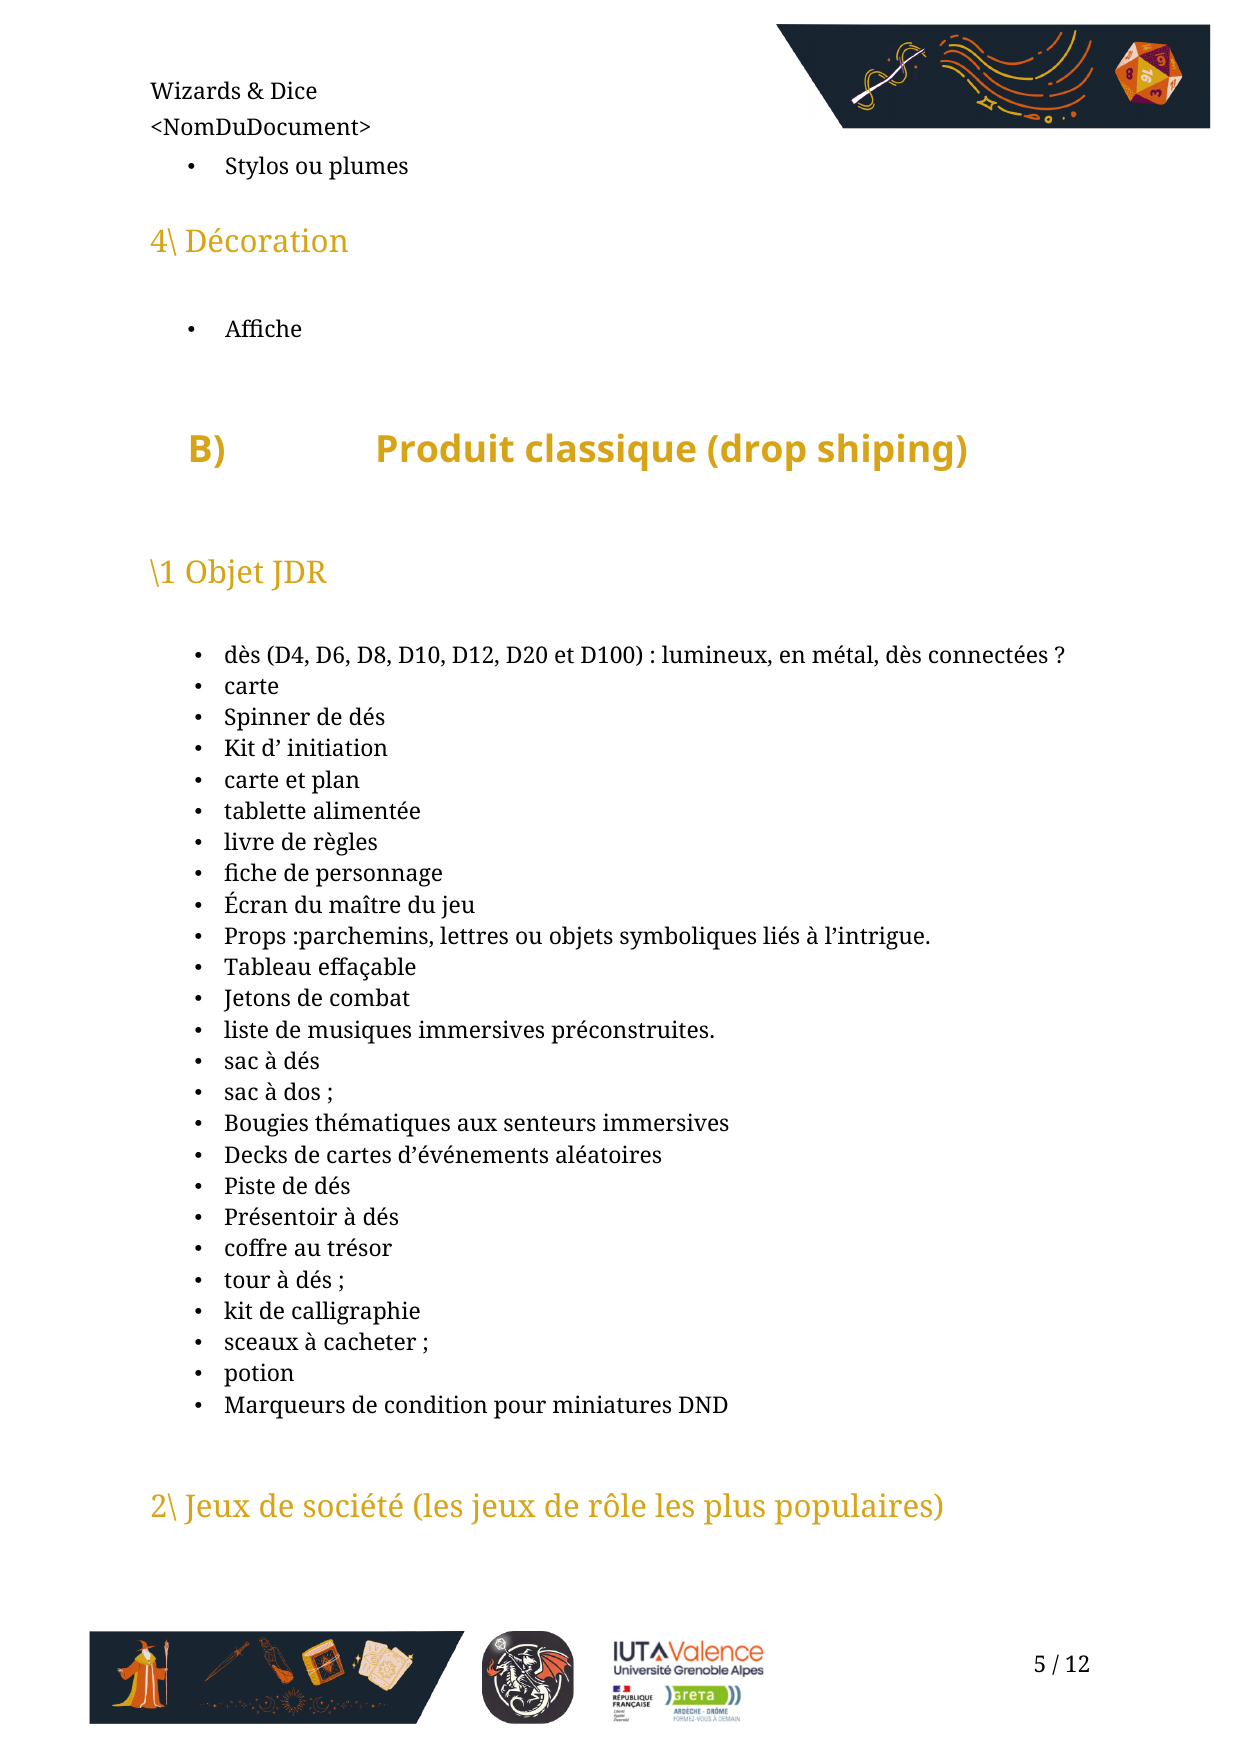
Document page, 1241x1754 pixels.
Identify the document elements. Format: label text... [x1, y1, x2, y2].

list Affiche [187, 312, 1090, 344]
list sac à dés [194, 1045, 1090, 1076]
list Stylos ou plumes [187, 150, 1090, 181]
list coffre au trésor [194, 1232, 1090, 1263]
list Écran du maître du jeu [194, 888, 1090, 920]
picture [771, 21, 1218, 131]
list Bougies thématiques aux senteurs immersives [194, 1107, 1090, 1138]
list carte et plan [194, 763, 1090, 795]
list kit de calligraphie [194, 1295, 1090, 1326]
list liste de musiques immersives préconstruites. [194, 1013, 1090, 1045]
list livre de règles [194, 826, 1090, 857]
list dès (D4, D6, D8, D10, D12, D20 et D100) : lumineux, en métal, dès connectées ? [194, 638, 1090, 670]
list carte [194, 670, 1090, 701]
list sac à dos ; [194, 1076, 1090, 1107]
list Marqueurs de condition pour miniatures DND [194, 1388, 1090, 1420]
picture [81, 1620, 788, 1733]
list tour à dés ; [194, 1263, 1090, 1295]
subtitle Produit classique (drop shiping) [187, 422, 1090, 473]
subtitle 4\ Décoration [150, 219, 1090, 262]
list tablette alimentée [194, 795, 1090, 826]
list Props :parchemins, lettres ou objets symboliques liés à l’intrigue. [194, 920, 1090, 951]
subtitle 2\ Jeux de société (les jeux de rôle les plus populaires) [150, 1484, 1090, 1527]
list Kit d’ initiation [194, 732, 1090, 763]
list Spinner de dés [194, 701, 1090, 732]
list Tableau effaçable [194, 951, 1090, 982]
list Jetons de combat [194, 982, 1090, 1013]
list potion [194, 1357, 1090, 1388]
subtitle \1 Objet JDR [150, 550, 1090, 593]
list Présentoir à dés [194, 1201, 1090, 1232]
list fiche de personnage [194, 857, 1090, 888]
list Piste de dés [194, 1170, 1090, 1201]
list Decks de cartes d’événements aléatoires [194, 1138, 1090, 1170]
list sceaux à cacheter ; [194, 1326, 1090, 1357]
